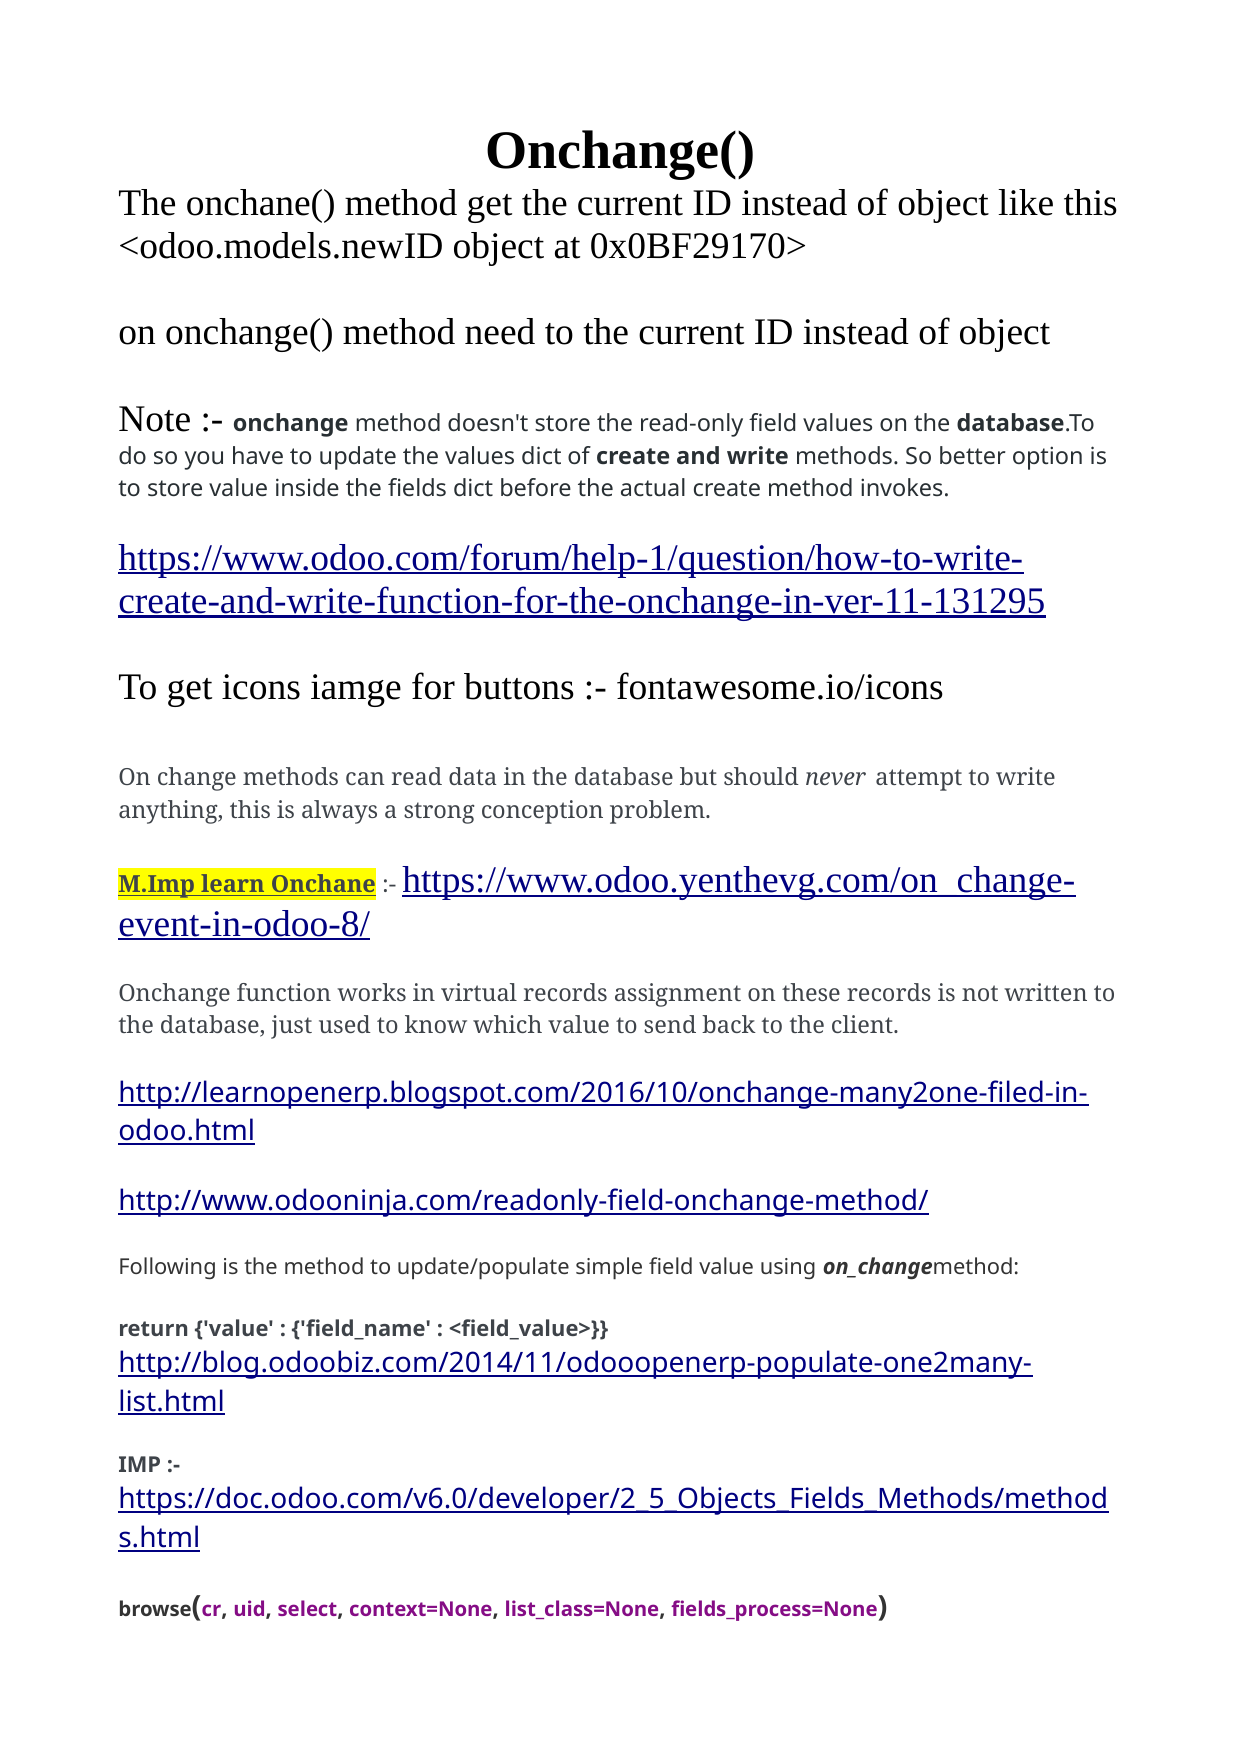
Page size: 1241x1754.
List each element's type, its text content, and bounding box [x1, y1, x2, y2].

text https://www.odoo.com/forum/help-1/question/how-to-write-create-and-write-function-for-the-onchange-in-ver-11-131295 [118, 535, 1122, 621]
text Onchange() [118, 118, 1122, 180]
text Following is the method to update/populate simple field value using on_changemethod: return {'value' : {'field_name' : <field_value>}} [118, 1251, 1122, 1342]
text <odoo.models.newID object at 0x0BF29170> [118, 223, 1122, 267]
text http://blog.odoobiz.com/2014/11/odooopenerp-populate-one2many-list.html [118, 1342, 1122, 1419]
text http://learnopenerp.blogspot.com/2016/10/onchange-many2one-filed-in-odoo.html [118, 1072, 1122, 1149]
text M.Imp learn Onchane :- https://www.odoo.yenthevg.com/on_change-event-in-odoo-8/ [118, 858, 1122, 944]
text The onchane() method get the current ID instead of object like this [118, 180, 1122, 223]
text Onchange function works in virtual records assignment on these records is not written to the database, just used to know which value to send back to the client. [118, 976, 1122, 1040]
text To get icons iamge for buttons :- fontawesome.io/icons [118, 664, 1122, 708]
text http://www.odooninja.com/readonly-field-onchange-method/ [118, 1181, 1122, 1219]
text IMP :- https://doc.odoo.com/v6.0/developer/2_5_Objects_Fields_Methods/methods.html [118, 1449, 1122, 1555]
text on onchange() method need to the current ID instead of object [118, 310, 1122, 353]
subtitle browse(cr, uid, select, context=None, list_class=None, fields_process=None) [118, 1585, 1122, 1625]
text On change methods can read data in the database but should never attempt to write anything, this is always a strong conception problem. [118, 751, 1122, 826]
text Note :- onchange method doesn't store the read-only field values on the database.To do so you have to update the values dict of create and write methods. So better option is to store value inside the fields dict before the actual create method invokes. [118, 396, 1122, 503]
